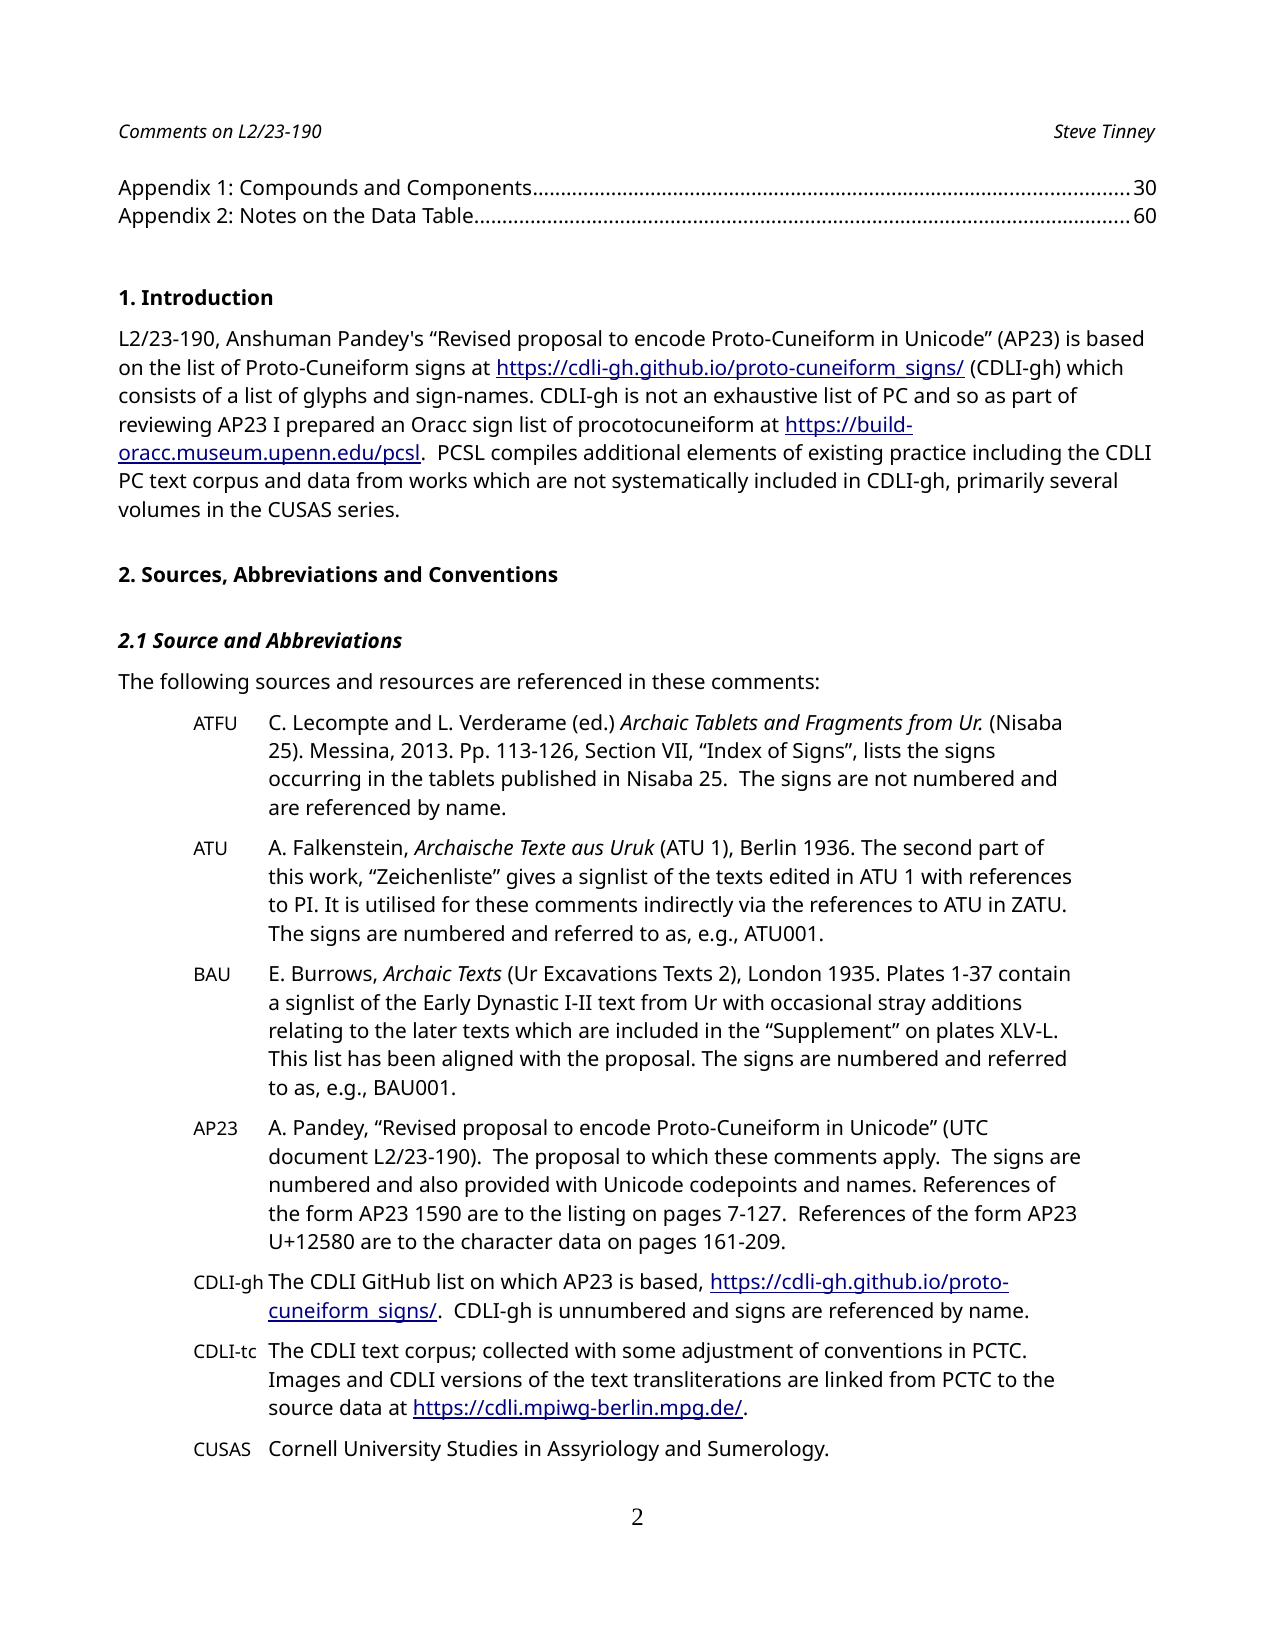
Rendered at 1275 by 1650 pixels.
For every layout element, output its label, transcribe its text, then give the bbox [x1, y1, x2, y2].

text CDLI-gh The CDLI GitHub list on which AP23 is based, https://cdli-gh.github.io/proto-cuneiform_signs/. CDLI-gh is unnumbered and signs are referenced by name. [193, 1267, 1082, 1324]
text AP23 A. Pandey, “Revised proposal to encode Proto-Cuneiform in Unicode” (UTC document L2/23-190). The proposal to which these comments apply. The signs are numbered and also provided with Unicode codepoints and names. References of the form AP23 1590 are to the listing on pages 7-127. References of the form AP23 U+12580 are to the character data on pages 161-209. [193, 1113, 1082, 1256]
text BAU E. Burrows, Archaic Texts (Ur Excavations Texts 2), London 1935. Plates 1-37 contain a signlist of the Early Dynastic I-II text from Ur with occasional stray additions relating to the later texts which are included in the “Supplement” on plates XLV-L. This list has been aligned with the proposal. The signs are numbered and referred to as, e.g., BAU001. [193, 959, 1082, 1101]
subtitle 2.1 Source and Abbreviations [118, 626, 1157, 655]
text L2/23-190, Anshuman Pandey's “Revised proposal to encode Proto-Cuneiform in Unicode” (AP23) is based on the list of Proto-Cuneiform signs at https://cdli-gh.github.io/proto-cuneiform_signs/ (CDLI-gh) which consists of a list of glyphs and sign-names. CDLI-gh is not an exhaustive list of PC and so as part of reviewing AP23 I prepared an Oracc sign list of procotocuneiform at https://build-oracc.museum.upenn.edu/pcsl. PCSL compiles additional elements of existing practice including the CDLI PC text corpus and data from works which are not systematically included in CDLI-gh, primarily several volumes in the CUSAS series. [118, 324, 1157, 523]
text The following sources and resources are referenced in these comments: [118, 667, 1157, 696]
text Appendix 1: Compounds and Components 30 [118, 173, 1157, 202]
subtitle 1. Introduction [118, 283, 1157, 312]
text ATU A. Falkenstein, Archaische Texte aus Uruk (ATU 1), Berlin 1936. The second part of this work, “Zeichenliste” gives a signlist of the texts edited in ATU 1 with references to PI. It is utilised for these comments indirectly via the references to ATU in ZATU. The signs are numbered and referred to as, e.g., ATU001. [193, 833, 1082, 947]
text ATFU C. Lecompte and L. Verderame (ed.) Archaic Tablets and Fragments from Ur. (Nisaba 25). Messina, 2013. Pp. 113-126, Section VII, “Index of Signs”, lists the signs occurring in the tablets published in Nisaba 25. The signs are not numbered and are referenced by name. [193, 708, 1082, 821]
text Appendix 2: Notes on the Data Table 60 [118, 202, 1157, 230]
subtitle 2. Sources, Abbreviations and Conventions [118, 560, 1157, 589]
text CDLI-tc The CDLI text corpus; collected with some adjustment of conventions in PCTC. Images and CDLI versions of the text transliterations are linked from PCTC to the source data at https://cdli.mpiwg-berlin.mpg.de/. [193, 1336, 1082, 1422]
text CUSAS Cornell University Studies in Assyriology and Sumerology. [193, 1434, 1082, 1462]
